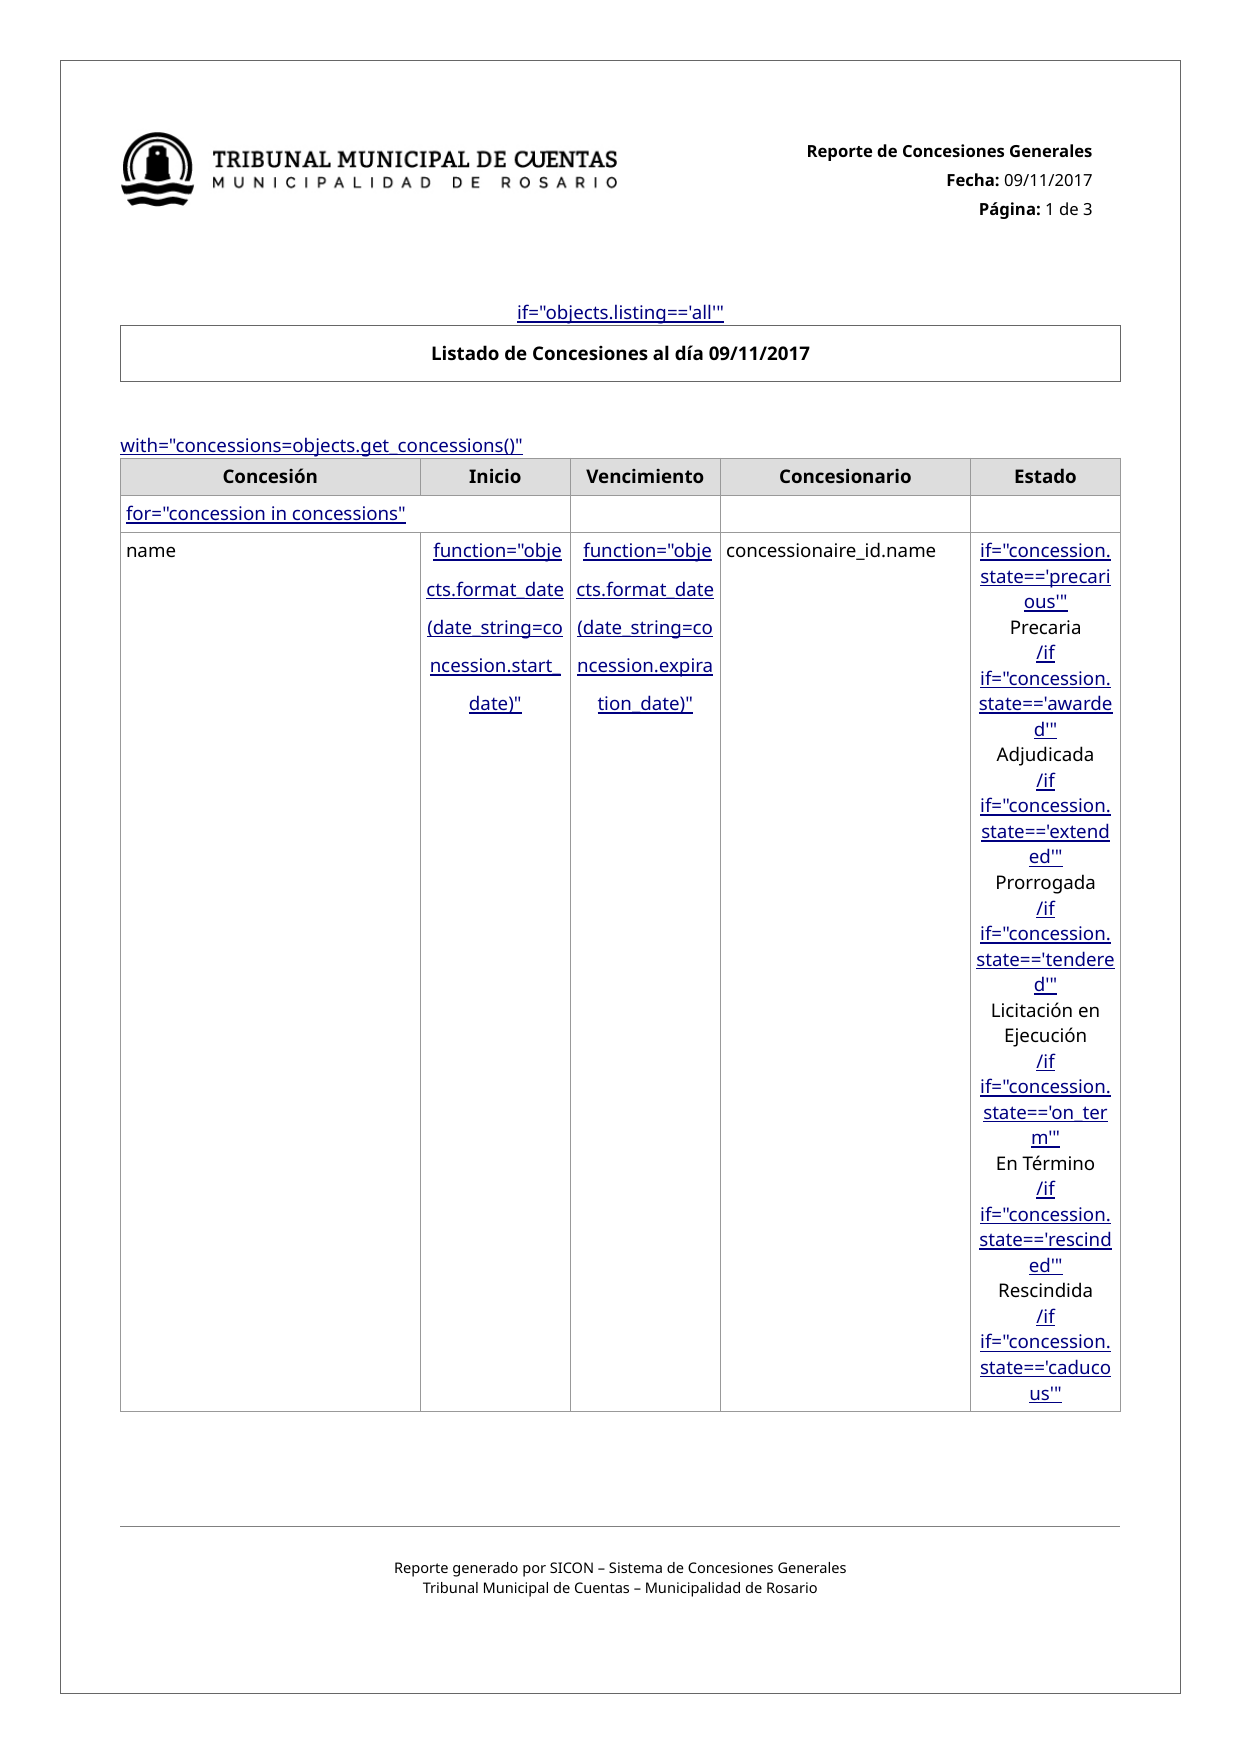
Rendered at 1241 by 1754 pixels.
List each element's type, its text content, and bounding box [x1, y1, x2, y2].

table_header Concesionario [721, 459, 970, 495]
table_cell concessionaire_id.name [721, 533, 970, 1411]
table_cell [571, 496, 720, 532]
table_header Listado de Concesiones al día 09/11/2017 [121, 326, 1120, 381]
table_header Vencimiento [571, 459, 720, 495]
text with="concessions=objects.get_concessions()" [120, 432, 1120, 458]
picture [119, 128, 620, 208]
table_cell function="objects.format_date(date_string=concession.start_date)" [421, 533, 570, 1411]
table_cell [721, 496, 970, 532]
table_header Concesión [121, 459, 420, 495]
table_cell name [121, 533, 420, 1411]
table_cell function="objects.format_date(date_string=concession.expiration_date)" [571, 533, 720, 1411]
table_cell [971, 496, 1120, 532]
table_header Inicio [421, 459, 570, 495]
table_cell for="concession in concessions" [121, 496, 570, 532]
table_header Estado [971, 459, 1120, 495]
table_cell if="concession.state=='precarious'" Precaria /if if="concession.state=='awarded'" Adjudicada /if if="concession.state=='extended'" Prorrogada /if if="concession.state=='tendered'" Licitación en Ejecución /if if="concession.state=='on_term'" En Término /if if="concession.state=='rescinded'" Rescindida /if if="concession.state=='caducous'" [971, 533, 1120, 1411]
text if="objects.listing=='all'" [120, 300, 1120, 325]
